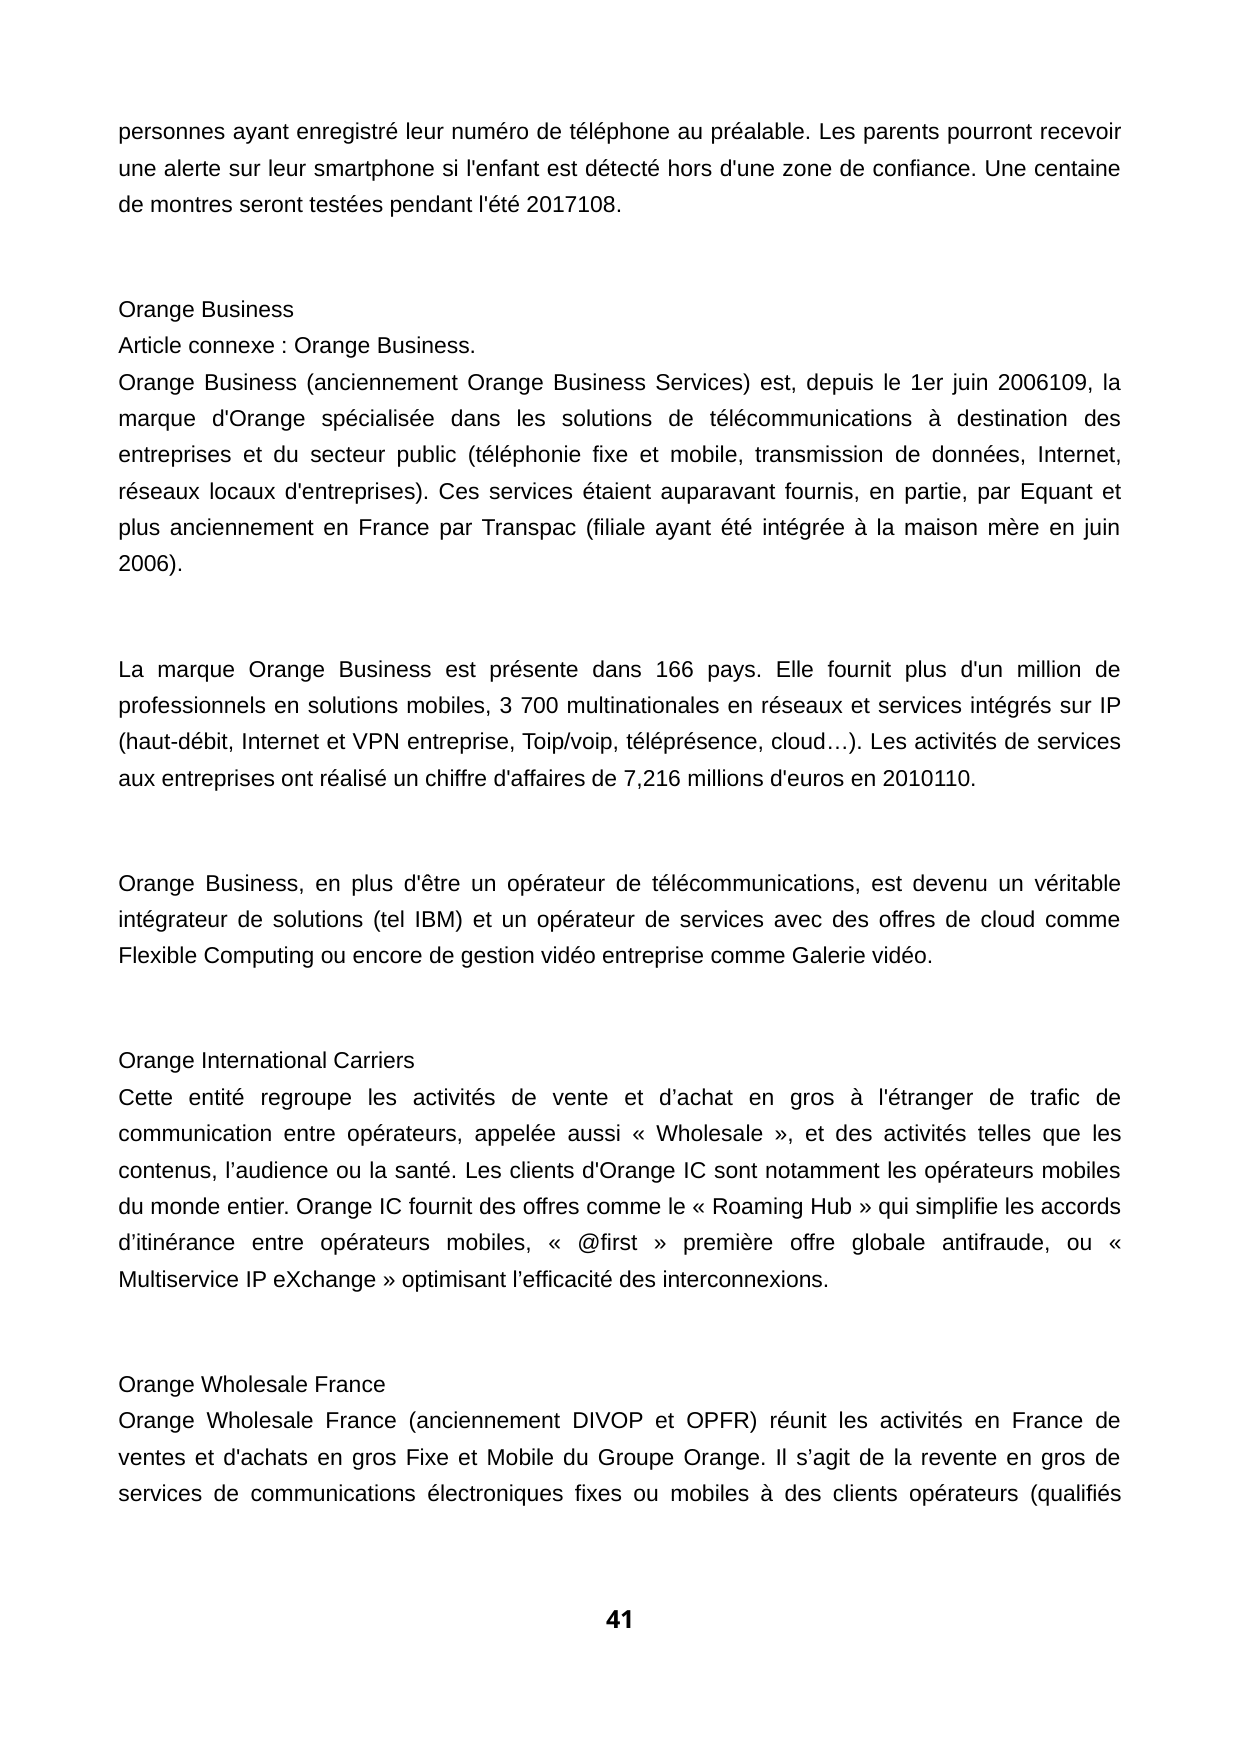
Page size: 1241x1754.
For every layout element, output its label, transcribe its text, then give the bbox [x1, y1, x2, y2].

text personnes ayant enregistré leur numéro de téléphone au préalable. Les parents pourront recevoir une alerte sur leur smartphone si l'enfant est détecté hors d'une zone de confiance. Une centaine de montres seront testées pendant l'été 2017108. [118, 118, 1122, 217]
text Orange Business, en plus d'être un opérateur de télécommunications, est devenu un véritable intégrateur de solutions (tel IBM) et un opérateur de services avec des offres de cloud comme Flexible Computing ou encore de gestion vidéo entreprise comme Galerie vidéo. [118, 870, 1122, 969]
text Orange Wholesale France (anciennement DIVOP et OPFR) réunit les activités en France de ventes et d'achats en gros Fixe et Mobile du Groupe Orange. Il s’agit de la revente en gros de services de communications électroniques fixes ou mobiles à des clients opérateurs (qualifiés [118, 1407, 1122, 1506]
text La marque Orange Business est présente dans 166 pays. Elle fournit plus d'un million de professionnels en solutions mobiles, 3 700 multinationales en réseaux et services intégrés sur IP (haut-débit, Internet et VPN entreprise, Toip/voip, téléprésence, cloud…). Les activités de services aux entreprises ont réalisé un chiffre d'affaires de 7,216 millions d'euros en 2010110. [118, 656, 1122, 791]
text Orange International Carriers [118, 1047, 1122, 1074]
text Orange Wholesale France [118, 1371, 1122, 1397]
text Article connexe : Orange Business. [118, 332, 1122, 359]
text Orange Business [118, 296, 1122, 322]
text Cette entité regroupe les activités de vente et d’achat en gros à l'étranger de trafic de communication entre opérateurs, appelée aussi « Wholesale », et des activités telles que les contenus, l’audience ou la santé. Les clients d'Orange IC sont notamment les opérateurs mobiles du monde entier. Orange IC fournit des offres comme le « Roaming Hub » qui simplifie les accords d’itinérance entre opérateurs mobiles, « @first » première offre globale antifraude, ou « Multiservice IP eXchange » optimisant l’efficacité des interconnexions. [118, 1084, 1122, 1292]
text Orange Business (anciennement Orange Business Services) est, depuis le 1er juin 2006109, la marque d'Orange spécialisée dans les solutions de télécommunications à destination des entreprises et du secteur public (téléphonie fixe et mobile, transmission de données, Internet, réseaux locaux d'entreprises). Ces services étaient auparavant fournis, en partie, par Equant et plus anciennement en France par Transpac (filiale ayant été intégrée à la maison mère en juin 2006). [118, 369, 1122, 577]
